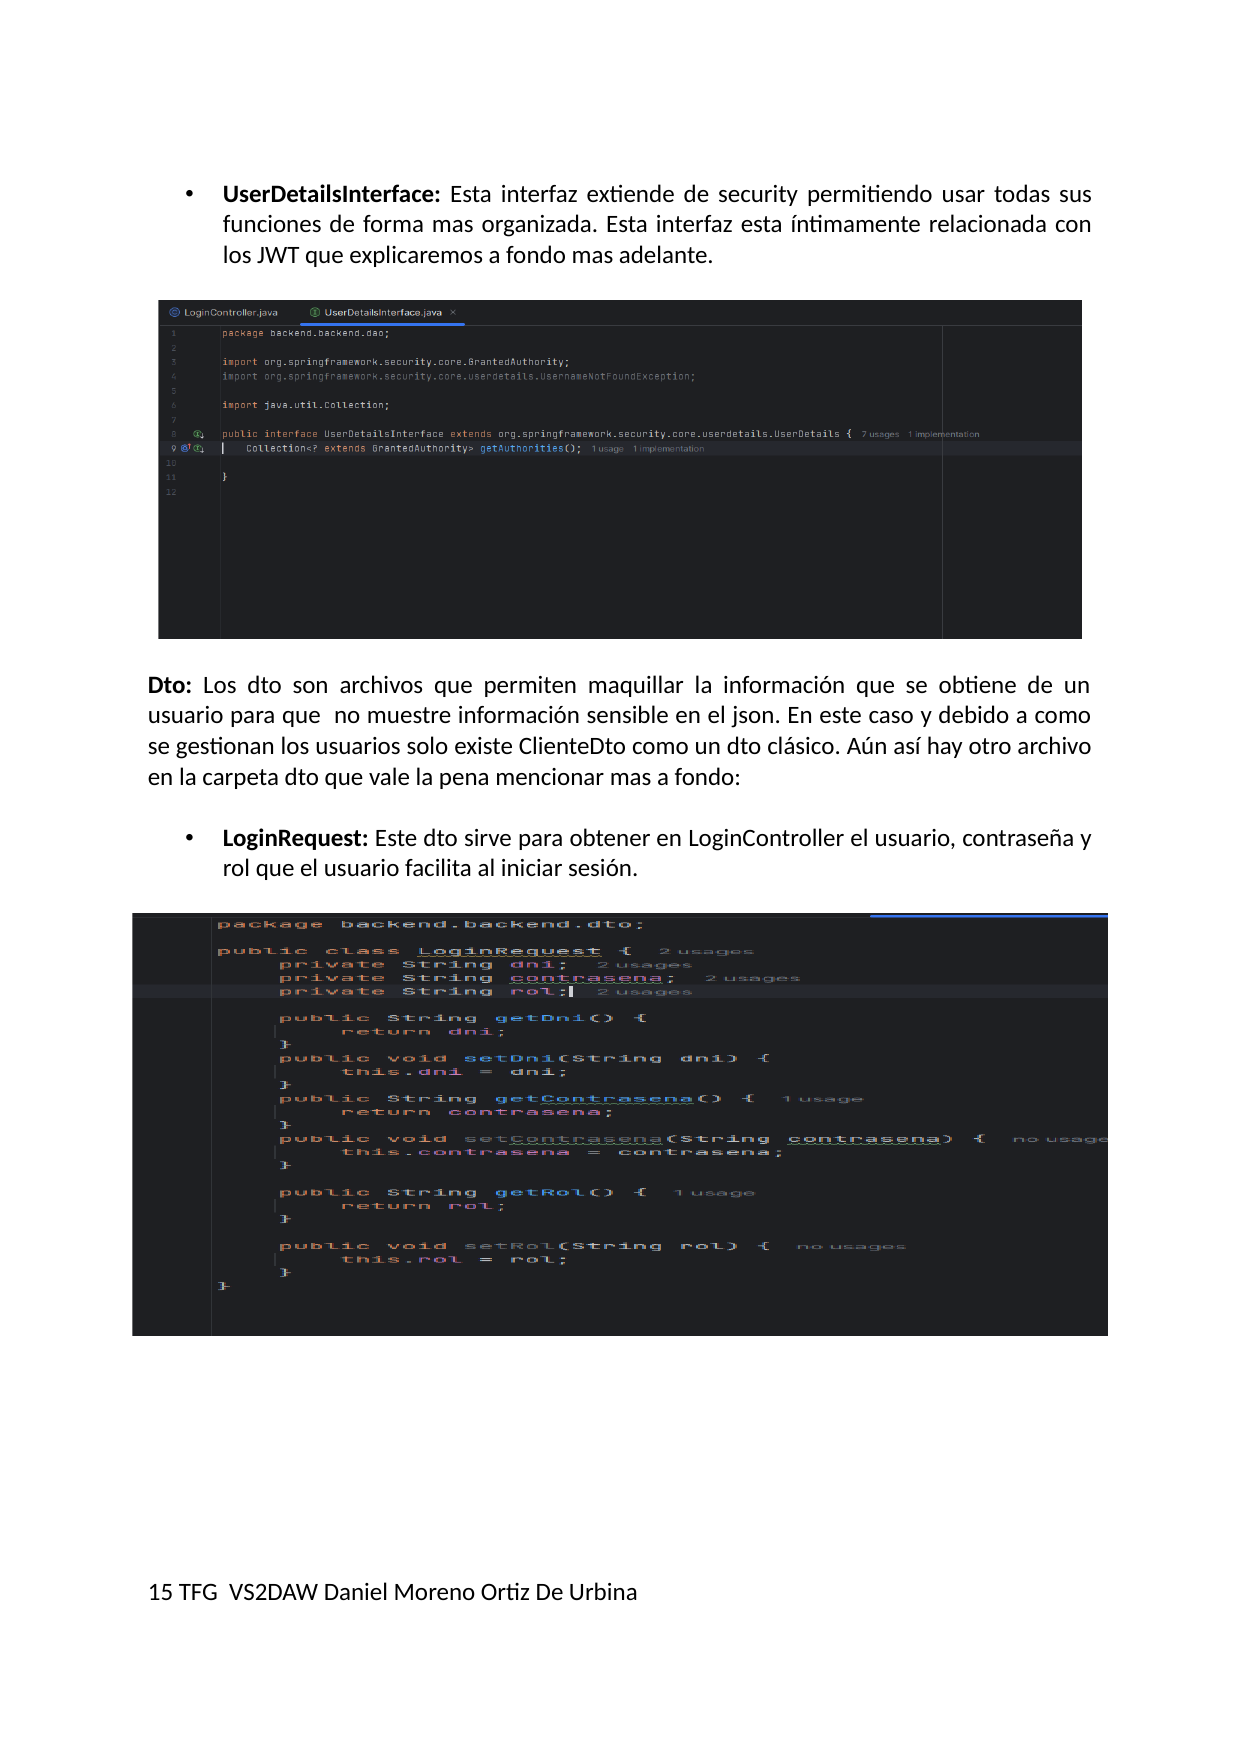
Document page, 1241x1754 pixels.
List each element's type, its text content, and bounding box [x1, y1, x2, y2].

text Dto: Los dto son archivos que permiten maquillar la información que se obtiene de un usuario para que no muestre información sensible en el json. En este caso y debido a como se gestionan los usuarios solo existe ClienteDto como un dto clásico. Aún así hay otro archivo en la carpeta dto que vale la pena mencionar mas a fondo: [148, 669, 1093, 791]
picture [158, 300, 1082, 639]
list LoginRequest: Este dto sirve para obtener en LoginController el usuario, contraseña y rol que el usuario facilita al iniciar sesión. [185, 822, 1093, 883]
picture [132, 913, 1108, 1336]
list UserDetailsInterface: Esta interfaz extiende de security permitiendo usar todas sus funciones de forma mas organizada. Esta interfaz esta íntimamente relacionada con los JWT que explicaremos a fondo mas adelante. [185, 178, 1093, 270]
